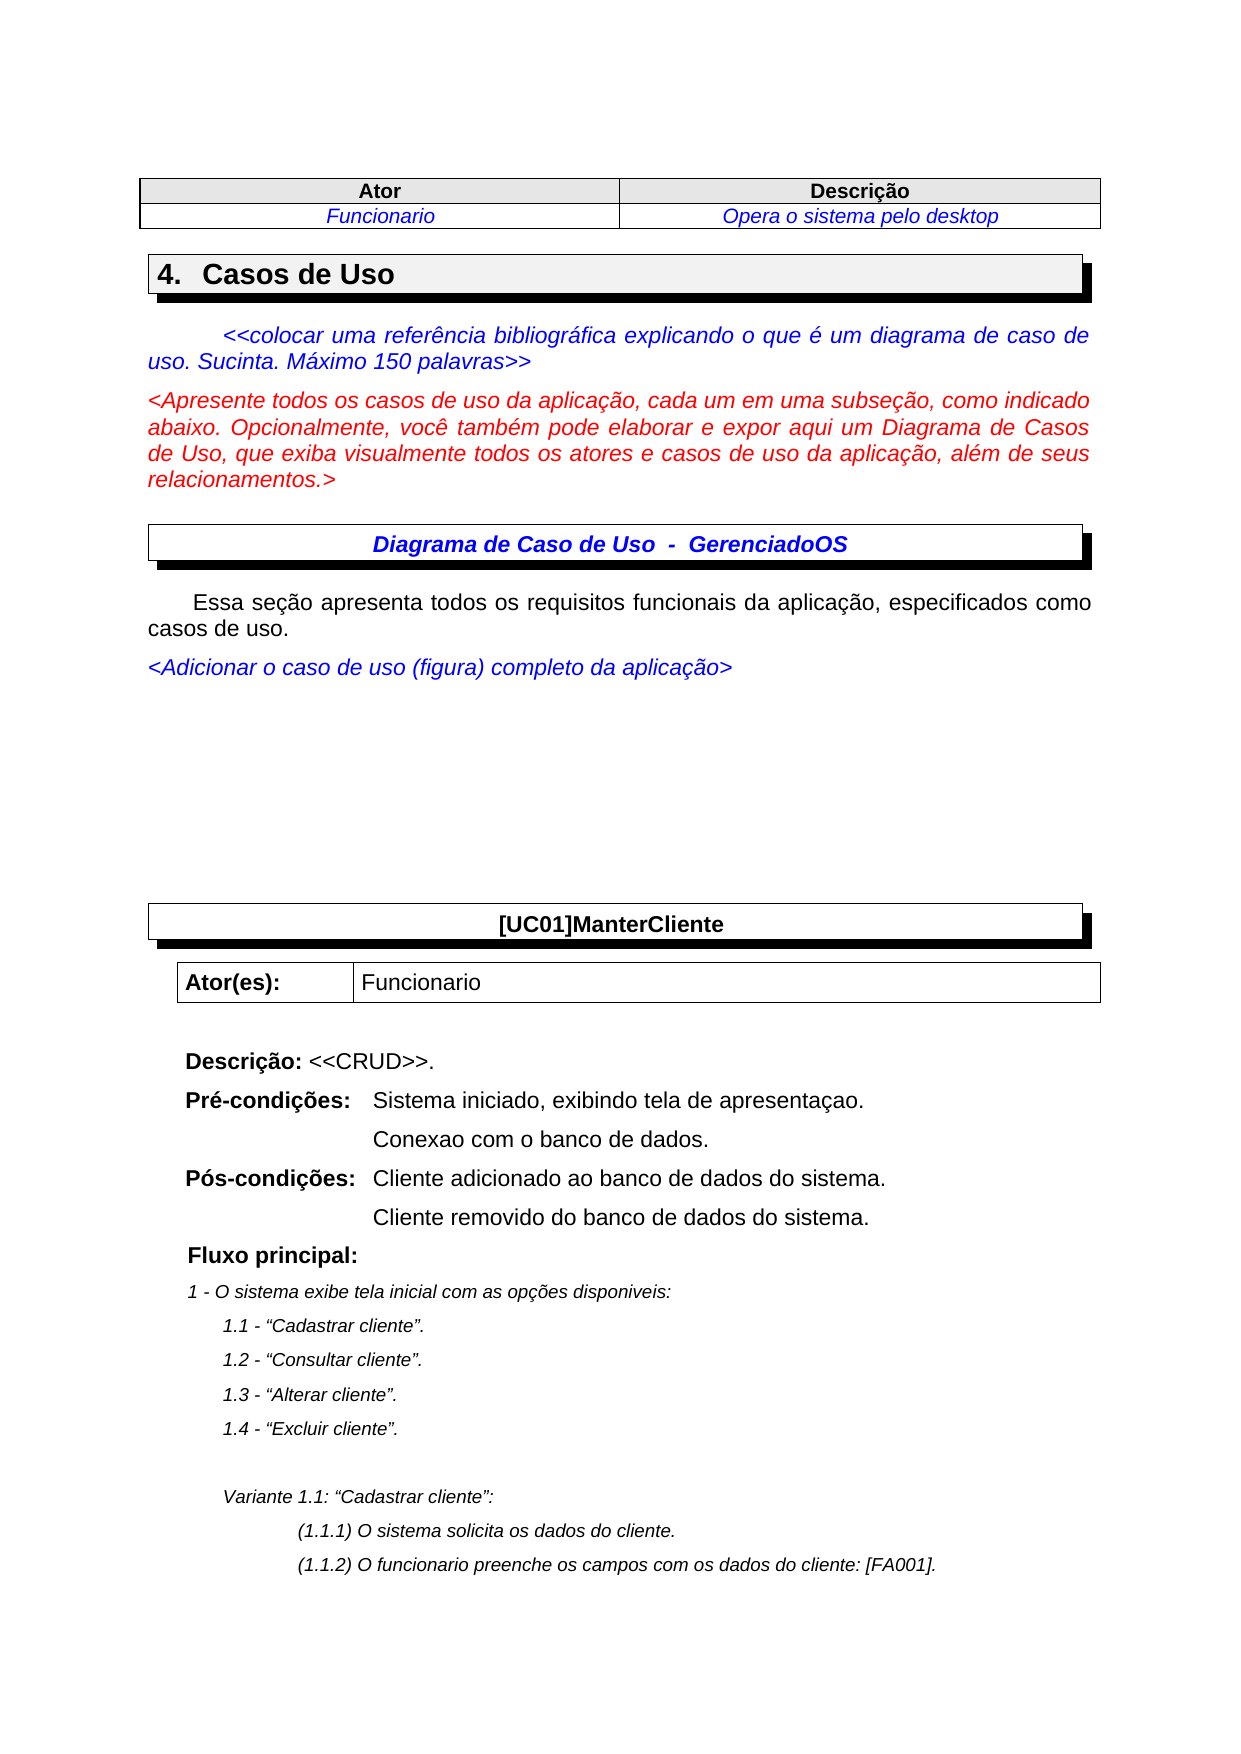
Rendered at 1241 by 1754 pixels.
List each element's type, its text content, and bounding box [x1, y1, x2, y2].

text <Apresente todos os casos de uso da aplicação, cada um em uma subseção, como indicado abaixo. Opcionalmente, você também pode elaborar e expor aqui um Diagrama de Casos de Uso, que exiba visualmente todos os atores e casos de uso da aplicação, além de seus relacionamentos.> [148, 387, 1092, 492]
text (1.1.1) O sistema solicita os dados do cliente. [187, 1519, 1092, 1541]
text [UC01]ManterCliente [149, 904, 1082, 939]
text Pré-condições: Sistema iniciado, exibindo tela de apresentaçao. [185, 1087, 1092, 1113]
text Fluxo principal: [187, 1242, 1092, 1269]
text Descrição: <<CRUD>>. [185, 1048, 1092, 1074]
text <<colocar uma referência bibliográfica explicando o que é um diagrama de caso de uso. Sucinta. Máximo 150 palavras>> [148, 322, 1092, 374]
table_header Descrição [620, 179, 1100, 203]
text Essa seção apresenta todos os requisitos funcionais da aplicação, especificados como casos de uso. [148, 589, 1092, 641]
text Variante 1.1: “Cadastrar cliente”: [187, 1486, 1092, 1507]
text Diagrama de Caso de Uso - GerenciadoOS [149, 525, 1082, 560]
subtitle Casos de Uso [149, 255, 1082, 293]
text 1.2 - “Consultar cliente”. [187, 1349, 1092, 1371]
text (1.1.2) O funcionario preenche os campos com os dados do cliente: [FA001]. [187, 1554, 1092, 1575]
text <Adicionar o caso de uso (figura) completo da aplicação> [148, 654, 1092, 680]
text Conexao com o banco de dados. [185, 1126, 1092, 1152]
text 1.3 - “Alterar cliente”. [187, 1383, 1092, 1405]
text Pós-condições: Cliente adicionado ao banco de dados do sistema. [185, 1164, 1092, 1191]
text Cliente removido do banco de dados do sistema. [185, 1203, 1092, 1230]
table_header Ator(es): [178, 963, 353, 1002]
table_header Funcionario [354, 963, 1100, 1002]
table_cell Funcionario [141, 204, 619, 228]
text 1 - O sistema exibe tela inicial com as opções disponiveis: [187, 1281, 1092, 1303]
text 1.1 - “Cadastrar cliente”. [187, 1315, 1092, 1337]
table_cell Opera o sistema pelo desktop [620, 204, 1100, 228]
table_header Ator [141, 179, 619, 203]
text 1.4 - “Excluir cliente”. [187, 1417, 1092, 1439]
